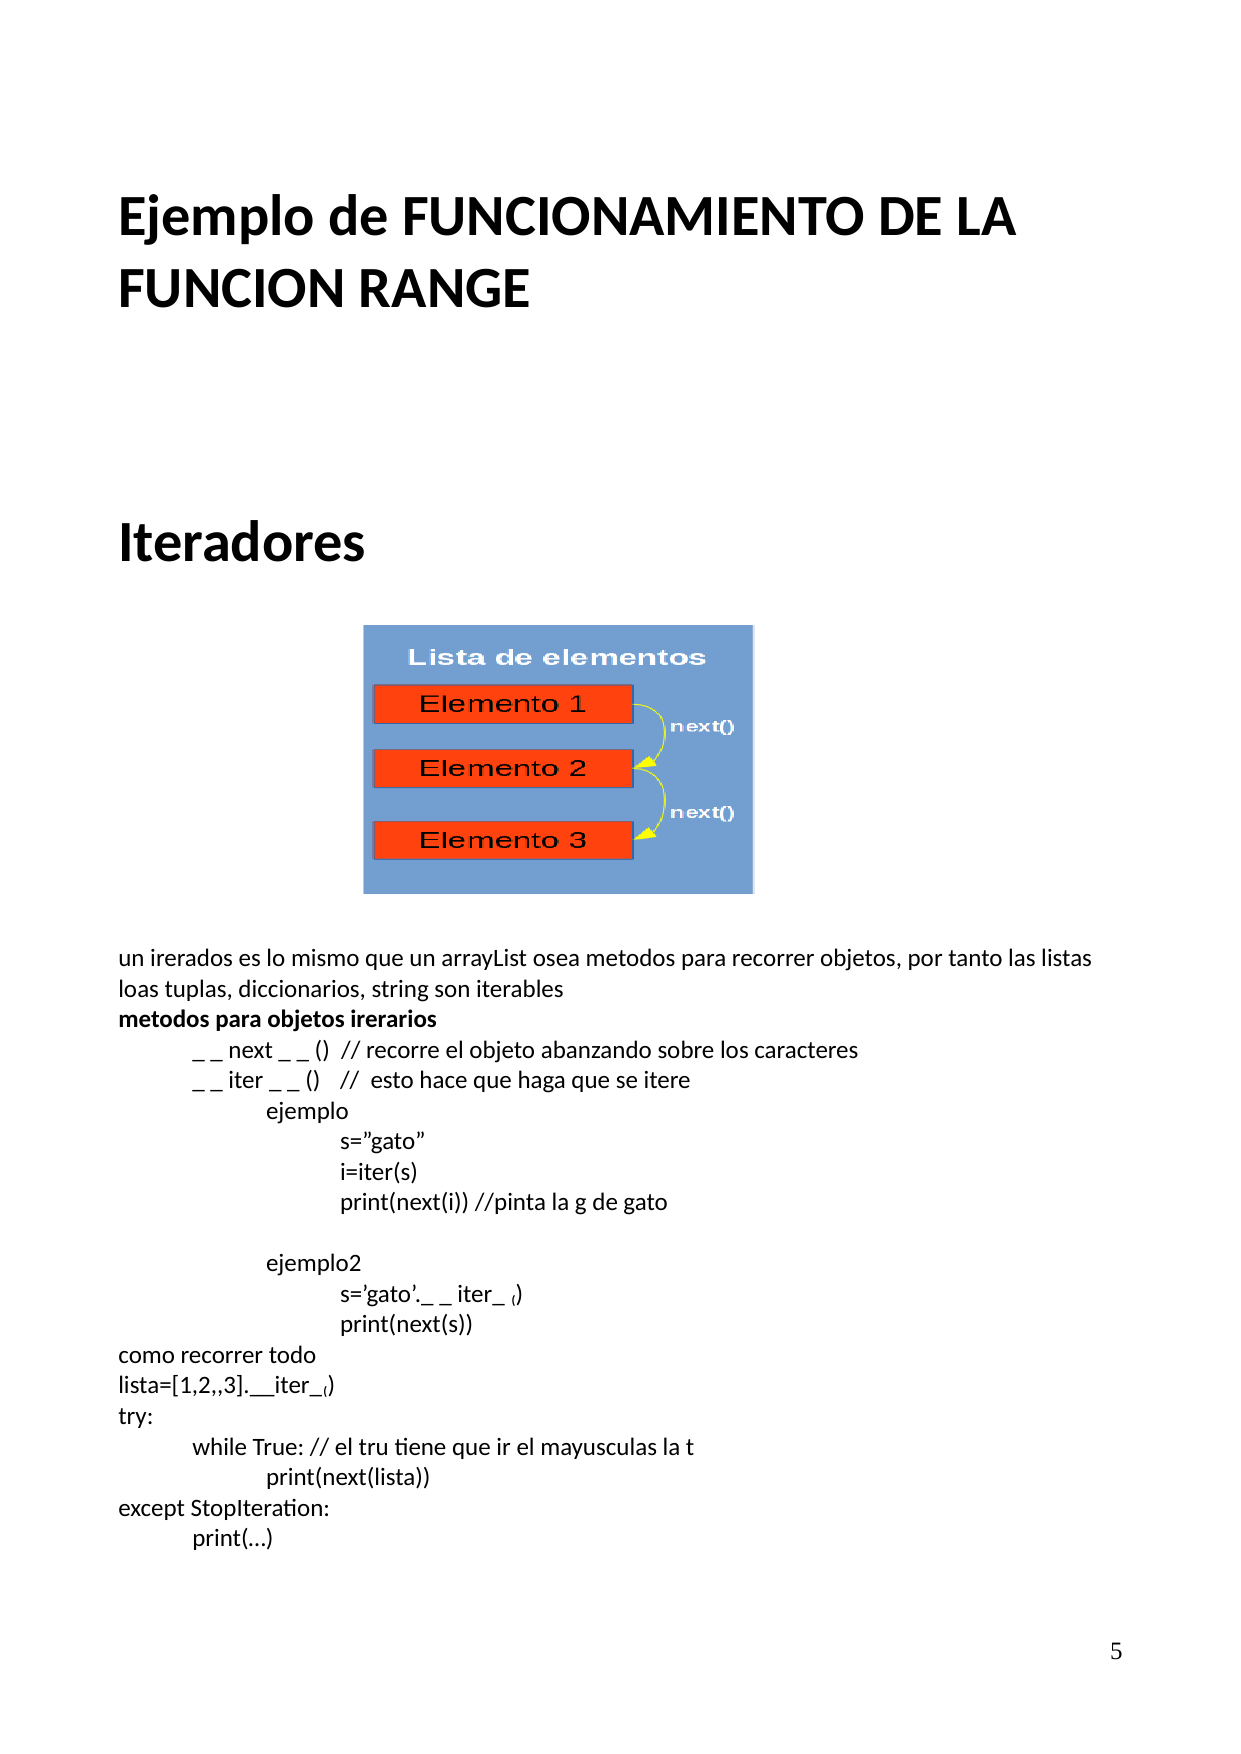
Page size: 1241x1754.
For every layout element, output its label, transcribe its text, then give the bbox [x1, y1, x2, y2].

text Ejemplo de FUNCIONAMIENTO DE LA FUNCION RANGE [118, 179, 1122, 322]
text while True: // el tru tiene que ir el mayusculas la t [118, 1431, 1122, 1461]
text metodos para objetos irerarios [118, 1003, 1122, 1034]
text lista=[1,2,,3].__iter_₍) [118, 1369, 1122, 1400]
text un irerados es lo mismo que un arrayList osea metodos para recorrer objetos, por tanto las listas loas tuplas, diccionarios, string son iterables [118, 942, 1122, 1003]
text print(…) [118, 1522, 1122, 1553]
text s=’gato’._ _ iter_ ₍) [118, 1278, 1122, 1308]
text try: [118, 1400, 1122, 1431]
text ejemplo2 [118, 1247, 1122, 1278]
text ejemplo [118, 1095, 1122, 1125]
text Iteradores [118, 505, 1122, 576]
text i=iter(s) [118, 1156, 1122, 1186]
text print(next(s)) [118, 1308, 1122, 1339]
text print(next(i)) //pinta la g de gato [118, 1186, 1122, 1217]
text except StopIteration: [118, 1492, 1122, 1522]
text _ _ iter _ _ () // esto hace que haga que se itere [118, 1064, 1122, 1095]
text como recorrer todo [118, 1339, 1122, 1369]
picture [363, 625, 758, 894]
text print(next(lista)) [118, 1461, 1122, 1492]
text _ _ next _ _ () // recorre el objeto abanzando sobre los caracteres [118, 1034, 1122, 1064]
text s=”gato” [118, 1125, 1122, 1156]
